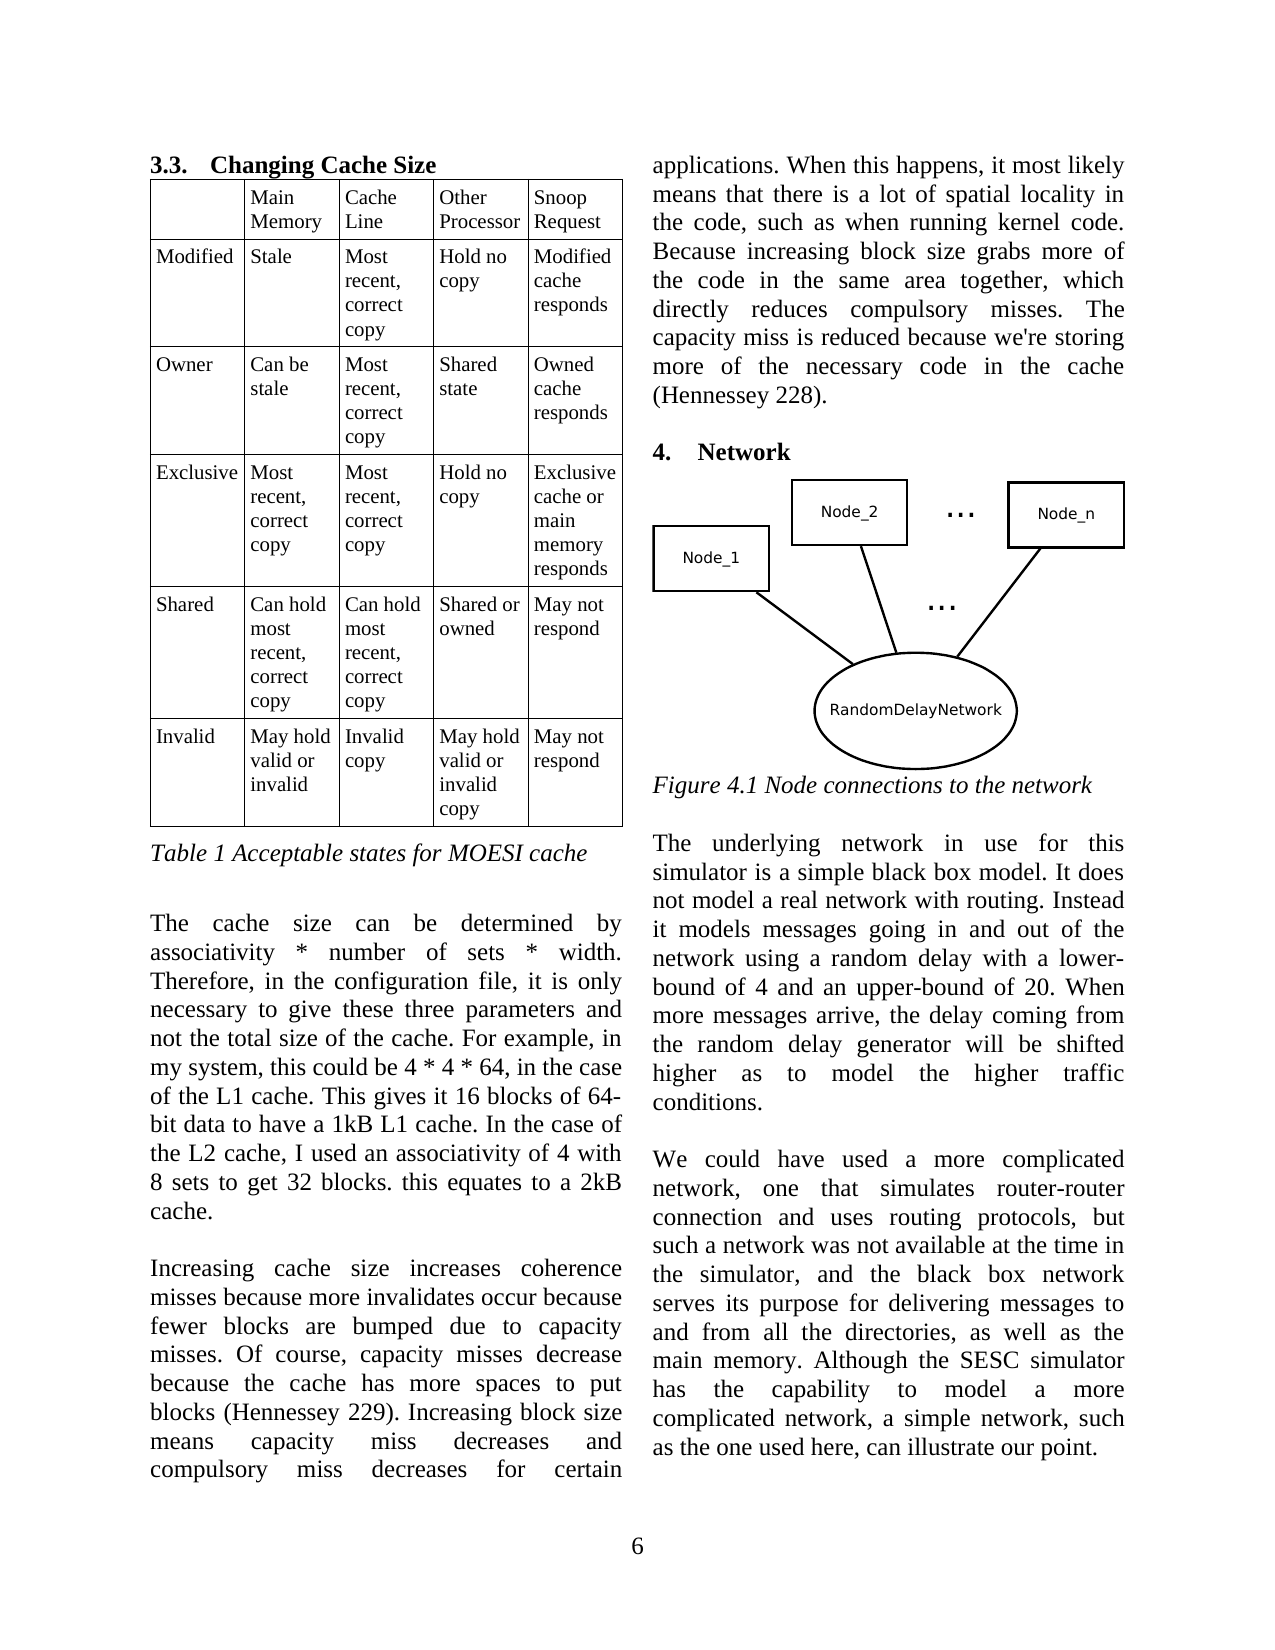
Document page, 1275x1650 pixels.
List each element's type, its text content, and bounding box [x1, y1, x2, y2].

table_cell Can be stale [245, 347, 339, 454]
text Increasing cache size increases coherence misses because more invalidates occur because fewer blocks are bumped due to capacity misses. Of course, capacity misses decrease because the cache has more spaces to put blocks (Hennessey 229). Increasing block size means capacity miss decreases and compulsory miss decreases for certain [150, 1253, 622, 1483]
subtitle Network [652, 437, 1125, 466]
table_cell Invalid copy [340, 719, 433, 826]
text We could have used a more complicated network, one that simulates router-router connection and uses routing protocols, but such a network was not available at the time in the simulator, and the black box network serves its purpose for delivering messages to and from all the directories, as well as the main memory. Although the SESC simulator has the capability to model a more complicated network, a simple network, such as the one used here, can illustrate our point. [652, 1144, 1125, 1460]
table_cell Shared state [434, 347, 528, 454]
table_cell May hold valid or invalid [245, 719, 339, 826]
table_cell May hold valid or invalid copy [434, 719, 528, 826]
table_cell Invalid [151, 719, 244, 826]
text The underlying network in use for this simulator is a simple black box model. It does not model a real network with routing. Instead it models messages going in and out of the network using a random delay with a lower-bound of 4 and an upper-bound of 20. When more messages arrive, the delay coming from the random delay generator will be shifted higher as to model the higher traffic conditions. [652, 828, 1125, 1115]
table_cell Can hold most recent, correct copy [245, 587, 339, 718]
table_cell May not respond [529, 587, 622, 718]
table_header Main Memory [245, 180, 339, 238]
text applications. When this happens, it most likely means that there is a lot of spatial locality in the code, such as when running kernel code. Because increasing block size grabs more of the code in the same area together, which directly reduces compulsory misses. The capacity miss is reduced because we're storing more of the necessary code in the cache (Hennessey 228). [652, 150, 1125, 409]
table_cell Most recent, correct copy [340, 240, 433, 346]
table_cell Stale [245, 240, 339, 346]
text Figure 4.1 Node connections to the network [652, 549, 1125, 799]
table_cell Exclusive [151, 455, 244, 586]
table_header Snoop Request [529, 180, 622, 238]
table_cell Most recent, correct copy [340, 347, 433, 454]
table_cell Modified [151, 240, 244, 346]
table_header [151, 180, 244, 238]
text [652, 479, 791, 525]
table_header Cache Line [340, 180, 433, 238]
text The cache size can be determined by associativity * number of sets * width. Therefore, in the configuration file, it is only necessary to give these three parameters and not the total size of the cache. For example, in my system, this could be 4 * 4 * 64, in the case of the L1 cache. This gives it 16 blocks of 64-bit data to have a 1kB L1 cache. In the case of the L2 cache, I used an associativity of 4 with 8 sets to get 32 blocks. this equates to a 2kB cache. [150, 908, 622, 1224]
table_cell Most recent, correct copy [340, 455, 433, 586]
table_cell Shared [151, 587, 244, 718]
table_cell Shared or owned [434, 587, 528, 718]
table_cell Hold no copy [434, 455, 528, 586]
table_cell Can hold most recent, correct copy [340, 587, 433, 718]
table_cell Hold no copy [434, 240, 528, 346]
table_cell Exclusive cache or main memory responds [529, 455, 622, 586]
table_header Other Processor [434, 180, 528, 238]
table_cell Owner [151, 347, 244, 454]
table_cell Modified cache responds [529, 240, 622, 346]
subtitle Changing Cache Size [150, 150, 622, 179]
text Table 1 Acceptable states for MOESI cache [150, 838, 622, 867]
table_cell May not respond [529, 719, 622, 826]
table_cell Owned cache responds [529, 347, 622, 454]
table_cell Most recent, correct copy [245, 455, 339, 586]
